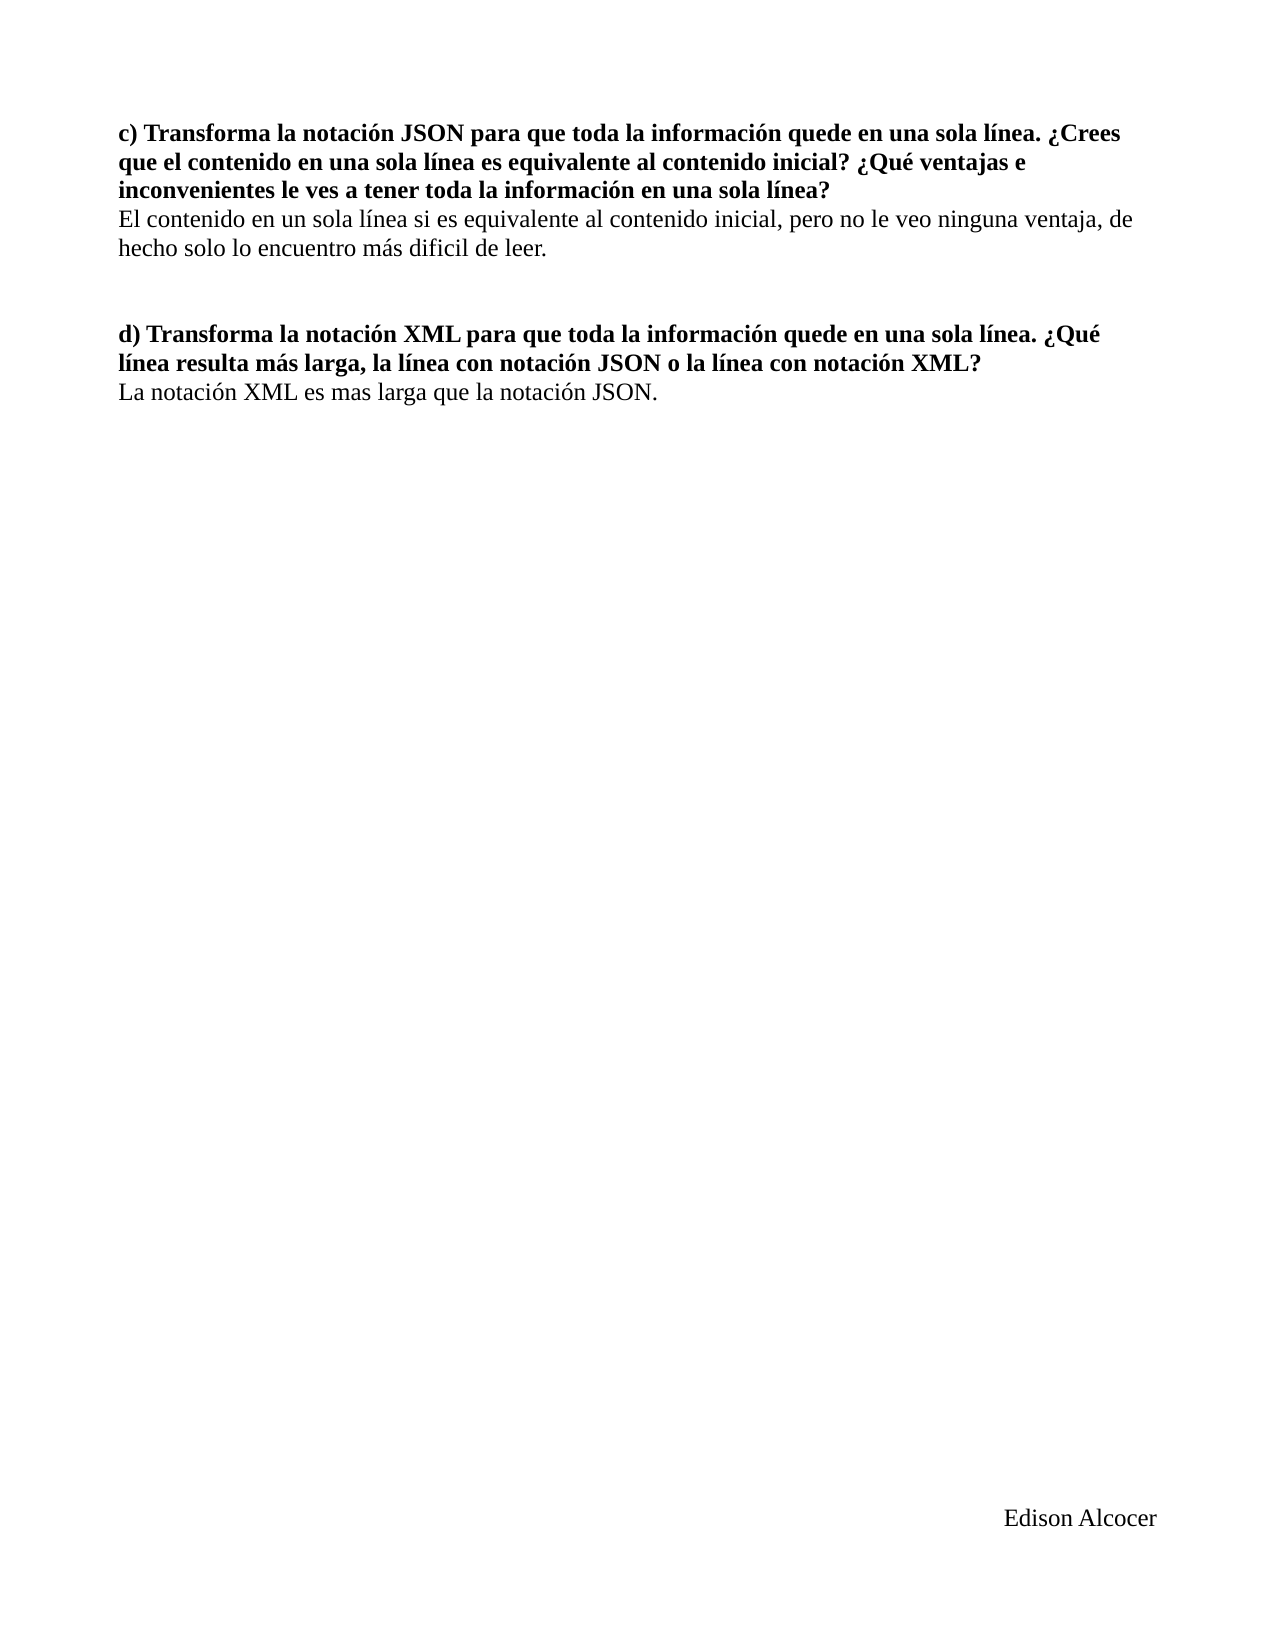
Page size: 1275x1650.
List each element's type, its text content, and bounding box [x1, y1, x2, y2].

text El contenido en un sola línea si es equivalente al contenido inicial, pero no le veo ninguna ventaja, de hecho solo lo encuentro más dificil de leer. [118, 204, 1157, 262]
text c) Transforma la notación JSON para que toda la información quede en una sola línea. ¿Crees que el contenido en una sola línea es equivalente al contenido inicial? ¿Qué ventajas e inconvenientes le ves a tener toda la información en una sola línea? [118, 118, 1157, 204]
text d) Transforma la notación XML para que toda la información quede en una sola línea. ¿Qué línea resulta más larga, la línea con notación JSON o la línea con notación XML? [118, 319, 1157, 377]
text La notación XML es mas larga que la notación JSON. [118, 377, 1157, 406]
